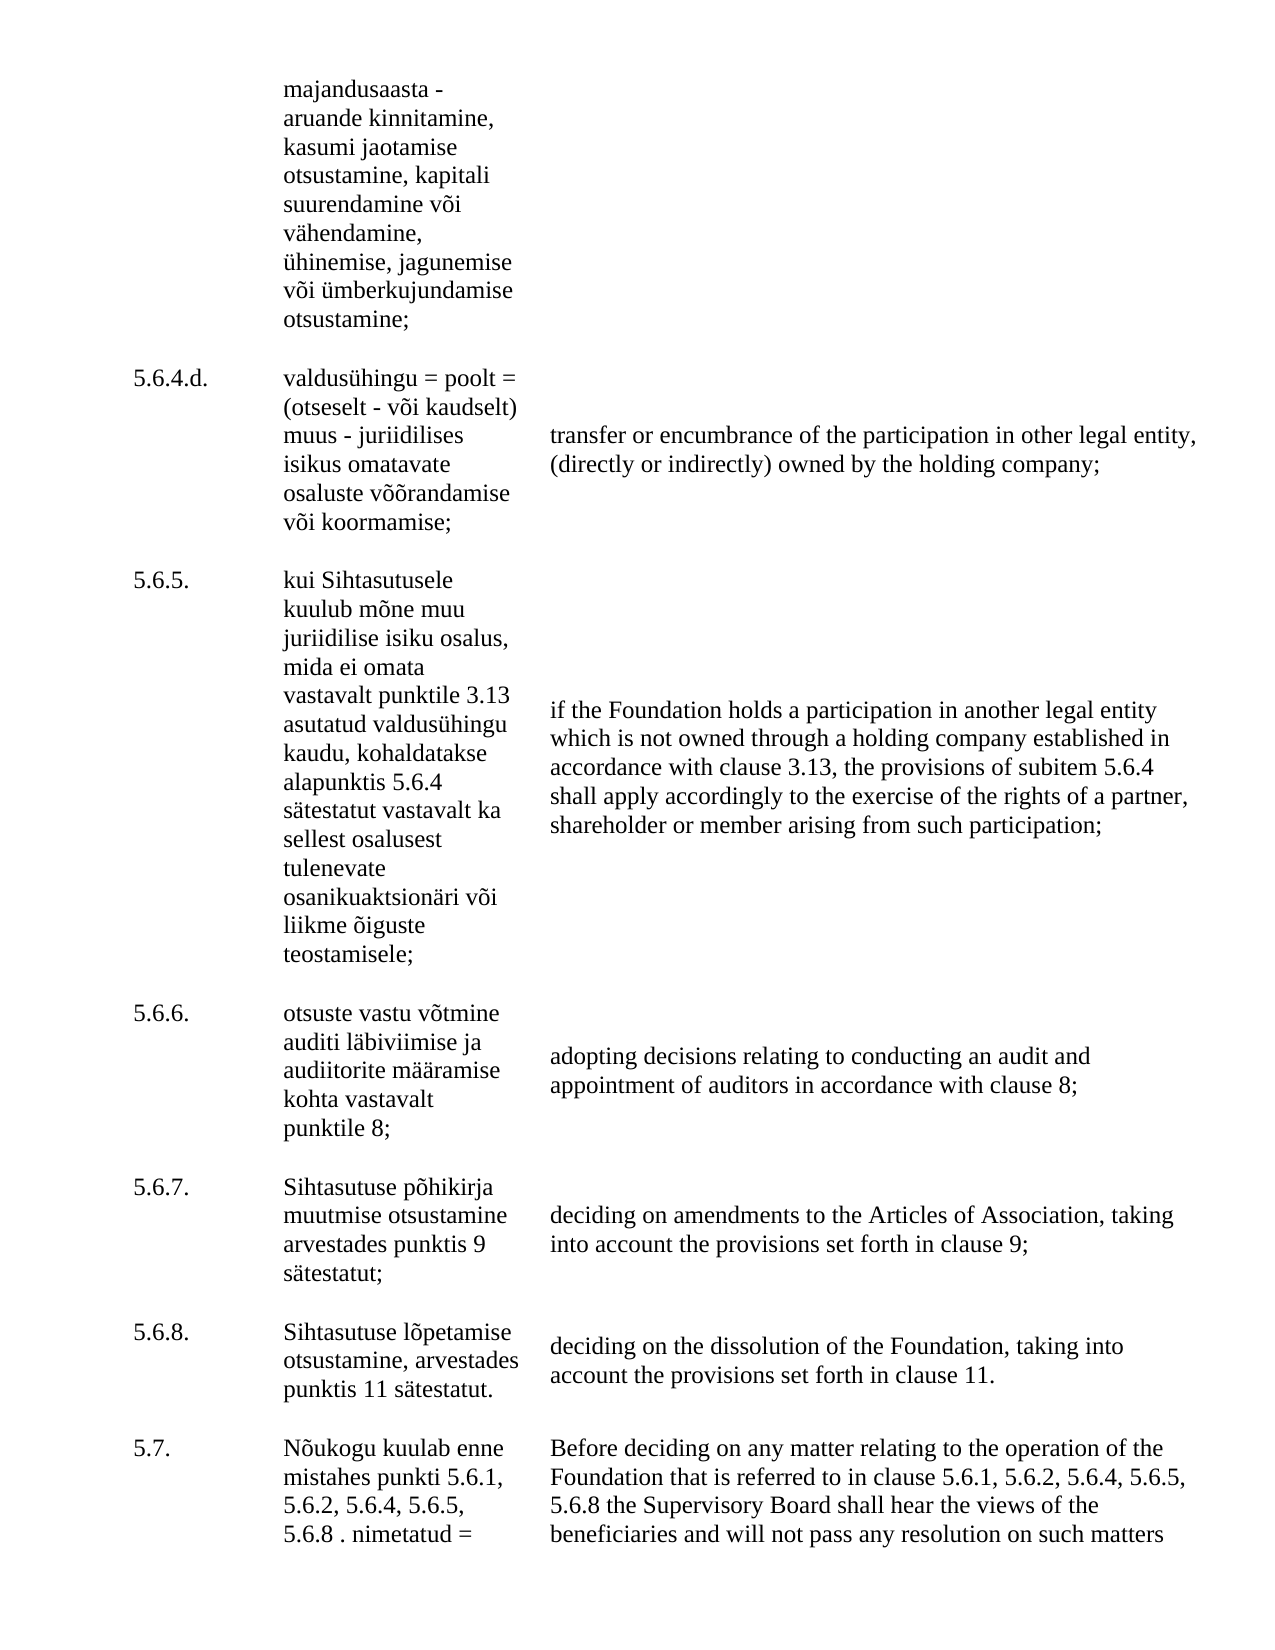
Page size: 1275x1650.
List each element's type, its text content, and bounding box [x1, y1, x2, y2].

table_cell otsuste vastu võtmine auditi läbiviimise ja audiitorite määramise kohta vastavalt punktile 8; [118, 983, 535, 1157]
table_cell [535, 59, 1216, 348]
table_cell adopting decisions relating to conducting an audit and appointment of auditors in accordance with clause 8; [535, 983, 1216, 1157]
table_cell deciding on the dissolution of the Foundation, taking into account the provisions set forth in clause 11. [535, 1302, 1216, 1418]
table_cell if the Foundation holds a participation in another legal entity which is not owned through a holding company established in accordance with clause 3.13, the provisions of subitem 5.6.4 shall apply accordingly to the exercise of the rights of a partner, shareholder or member arising from such participation; [535, 550, 1216, 983]
table_cell kui Sihtasutusele kuulub mõne muu juriidilise isiku osalus, mida ei omata vastavalt punktile 3.13 asutatud valdusühingu kaudu, kohaldatakse alapunktis 5.6.4 sätestatut vastavalt ka sellest osalusest tulenevate osanikuaktsionäri või liikme õiguste teostamisele; [118, 550, 535, 983]
table_cell Nõukogu kuulab enne mistahes punkti 5.6.1, 5.6.2, 5.6.4, 5.6.5, 5.6.8 . nimetatud = [118, 1418, 535, 1563]
table_cell deciding on amendments to the Articles of Association, taking into account the provisions set forth in clause 9; [535, 1157, 1216, 1302]
table_cell transfer or encumbrance of the participation in other legal entity, (directly or indirectly) owned by the holding company; [535, 348, 1216, 550]
table_cell majandusaasta - aruande kinnitamine, kasumi jaotamise otsustamine, kapitali suurendamine või vähendamine, ühinemise, jagunemise või ümberkujundamise otsustamine; [118, 59, 535, 348]
table_cell Sihtasutuse lõpetamise otsustamine, arvestades punktis 11 sätestatut. [118, 1302, 535, 1418]
table_cell valdusühingu = poolt = (otseselt - või kaudselt) muus - juriidilises isikus omatavate osaluste võõrandamise või koormamise; [118, 348, 535, 550]
table_cell Before deciding on any matter relating to the operation of the Foundation that is referred to in clause 5.6.1, 5.6.2, 5.6.4, 5.6.5, 5.6.8 the Supervisory Board shall hear the views of the beneficiaries and will not pass any resolution on such matters [535, 1418, 1216, 1563]
table_cell Sihtasutuse põhikirja muutmise otsustamine arvestades punktis 9 sätestatut; [118, 1157, 535, 1302]
